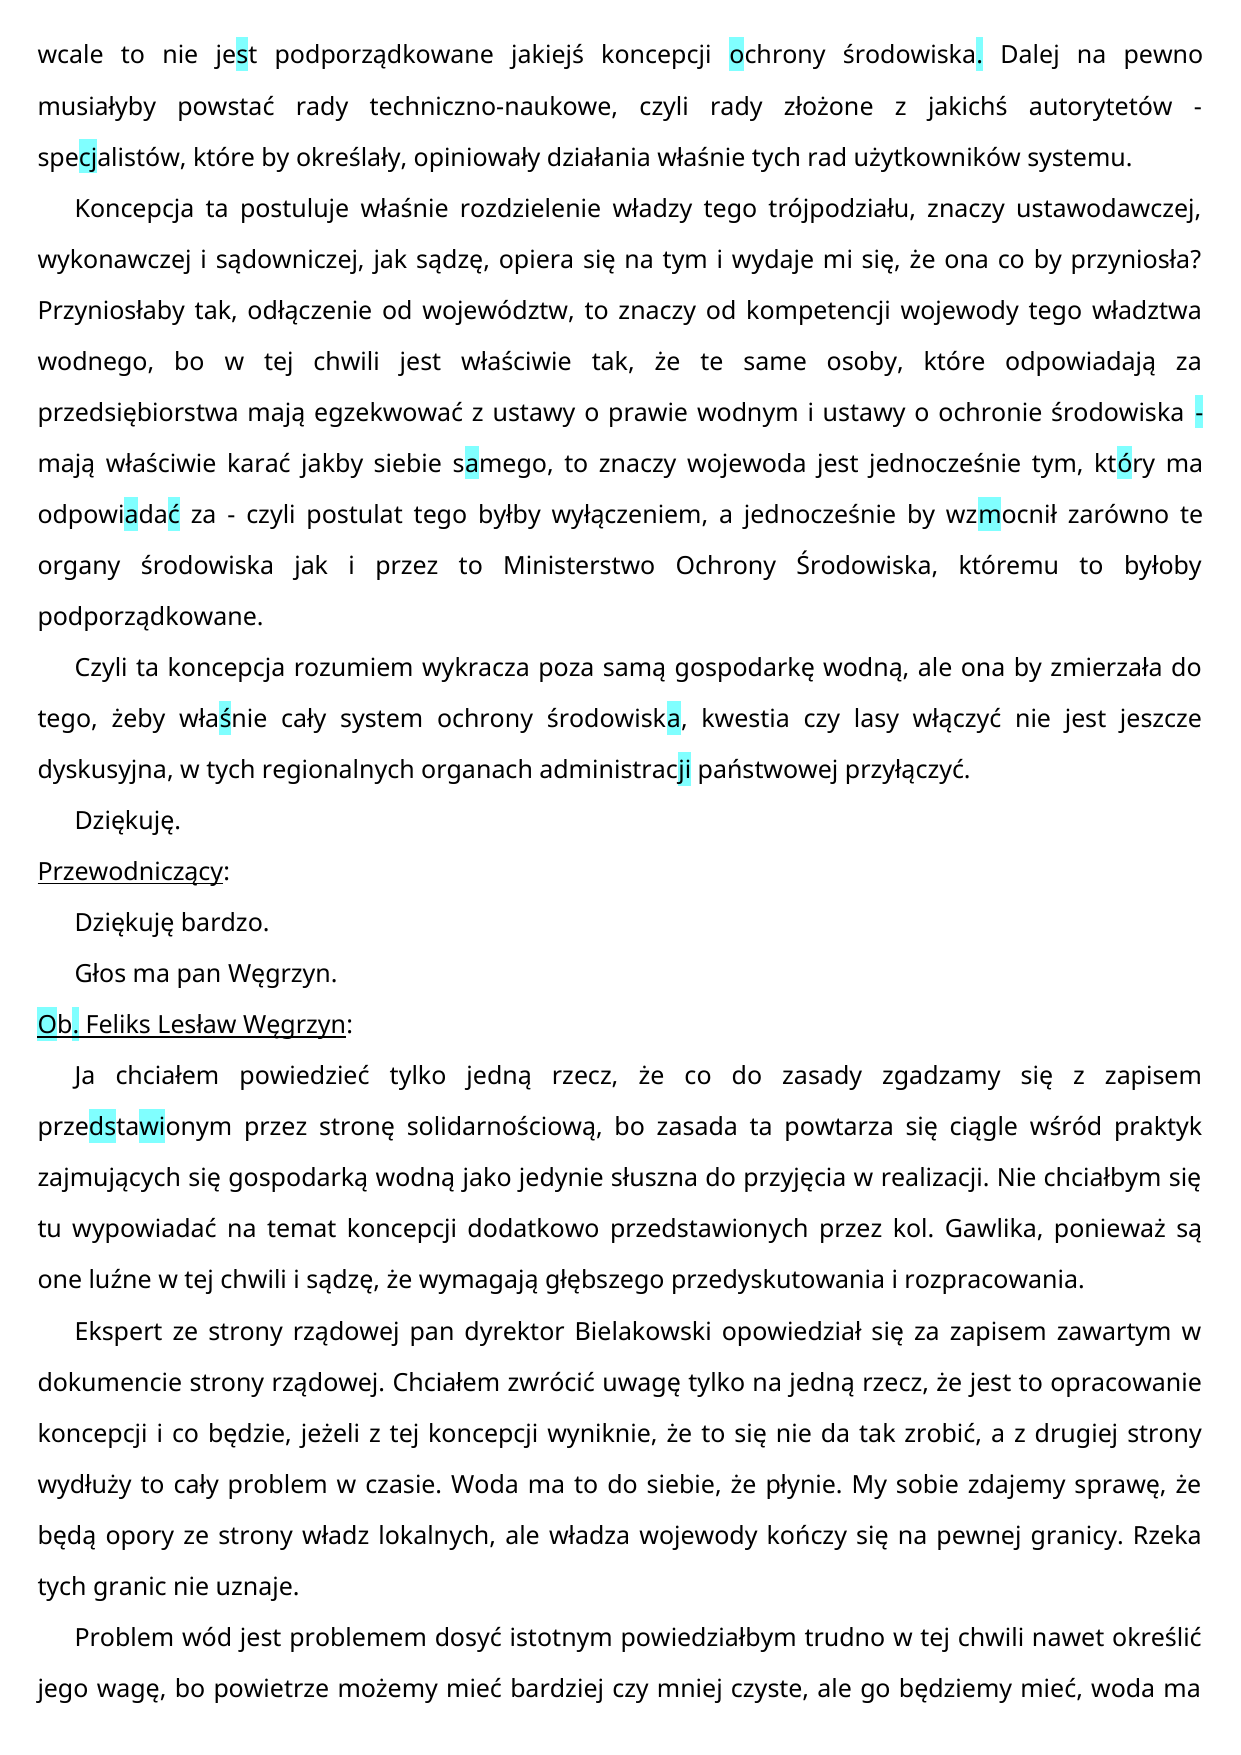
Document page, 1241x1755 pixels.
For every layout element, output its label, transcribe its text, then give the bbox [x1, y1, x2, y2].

text Głos ma pan Węgrzyn. [37, 956, 1203, 990]
text Problem wód jest problemem dosyć istotnym powiedziałbym trudno w tej chwili nawet określić jego wagę, bo powietrze możemy mieć bardziej czy mniej czyste, ale go będziemy mieć, woda ma [37, 1619, 1203, 1704]
text Dziękuję. [37, 803, 1203, 837]
text Ekspert ze strony rządowej pan dyrektor Bielakowski opowiedział się za zapisem zawartym w dokumencie strony rządowej. Chciałem zwrócić uwagę tylko na jedną rzecz, że jest to opracowanie koncepcji i co będzie, jeżeli z tej koncepcji wyniknie, że to się nie da tak zrobić, a z drugiej strony wydłuży to cały problem w czasie. Woda ma to do siebie, że płynie. My sobie zdajemy sprawę, że będą opory ze strony władz lokalnych, ale władza wojewody kończy się na pewnej granicy. Rzeka tych granic nie uznaje. [37, 1313, 1203, 1602]
text Ob. Feliks Lesław Węgrzyn: [37, 1007, 1203, 1041]
text wcale to nie jest podporządkowane jakiejś koncepcji ochrony środowiska. Dalej na pewno musiałyby powstać rady techniczno-naukowe, czyli rady złożone z jakichś autorytetów - specjalistów, które by określały, opiniowały działania właśnie tych rad użytkowników systemu. [37, 37, 1203, 173]
text Czyli ta koncepcja rozumiem wykracza poza samą gospodarkę wodną, ale ona by zmierzała do tego, żeby właśnie cały system ochrony środowiska, kwestia czy lasy włączyć nie jest jeszcze dyskusyjna, w tych regionalnych organach administracji państwowej przyłączyć. [37, 650, 1203, 786]
text Przewodniczący: [37, 854, 1203, 888]
text Dziękuję bardzo. [37, 905, 1203, 939]
text Ja chciałem powiedzieć tylko jedną rzecz, że co do zasady zgadzamy się z zapisem przedstawionym przez stronę solidarnościową, bo zasada ta powtarza się ciągle wśród praktyk zajmujących się gospodarką wodną jako jedynie słuszna do przyjęcia w realizacji. Nie chciałbym się tu wypowiadać na temat koncepcji dodatkowo przedstawionych przez kol. Gawlika, ponieważ są one luźne w tej chwili i sądzę, że wymagają głębszego przedyskutowania i rozpracowania. [37, 1058, 1203, 1296]
text Koncepcja ta postuluje właśnie rozdzielenie władzy tego trójpodziału, znaczy ustawodawczej, wykonawczej i sądowniczej, jak sądzę, opiera się na tym i wydaje mi się, że ona co by przyniosła? Przyniosłaby tak, odłączenie od województw, to znaczy od kompetencji wojewody tego władztwa wodnego, bo w tej chwili jest właściwie tak, że te same osoby, które odpowiadają za przedsiębiorstwa mają egzekwować z ustawy o prawie wodnym i ustawy o ochronie środowiska - mają właściwie karać jakby siebie samego, to znaczy wojewoda jest jednocześnie tym, który ma odpowiadać za - czyli postulat tego byłby wyłączeniem, a jednocześnie by wzmocnił zarówno te organy środowiska jak i przez to Ministerstwo Ochrony Środowiska, któremu to byłoby podporządkowane. [37, 190, 1203, 633]
